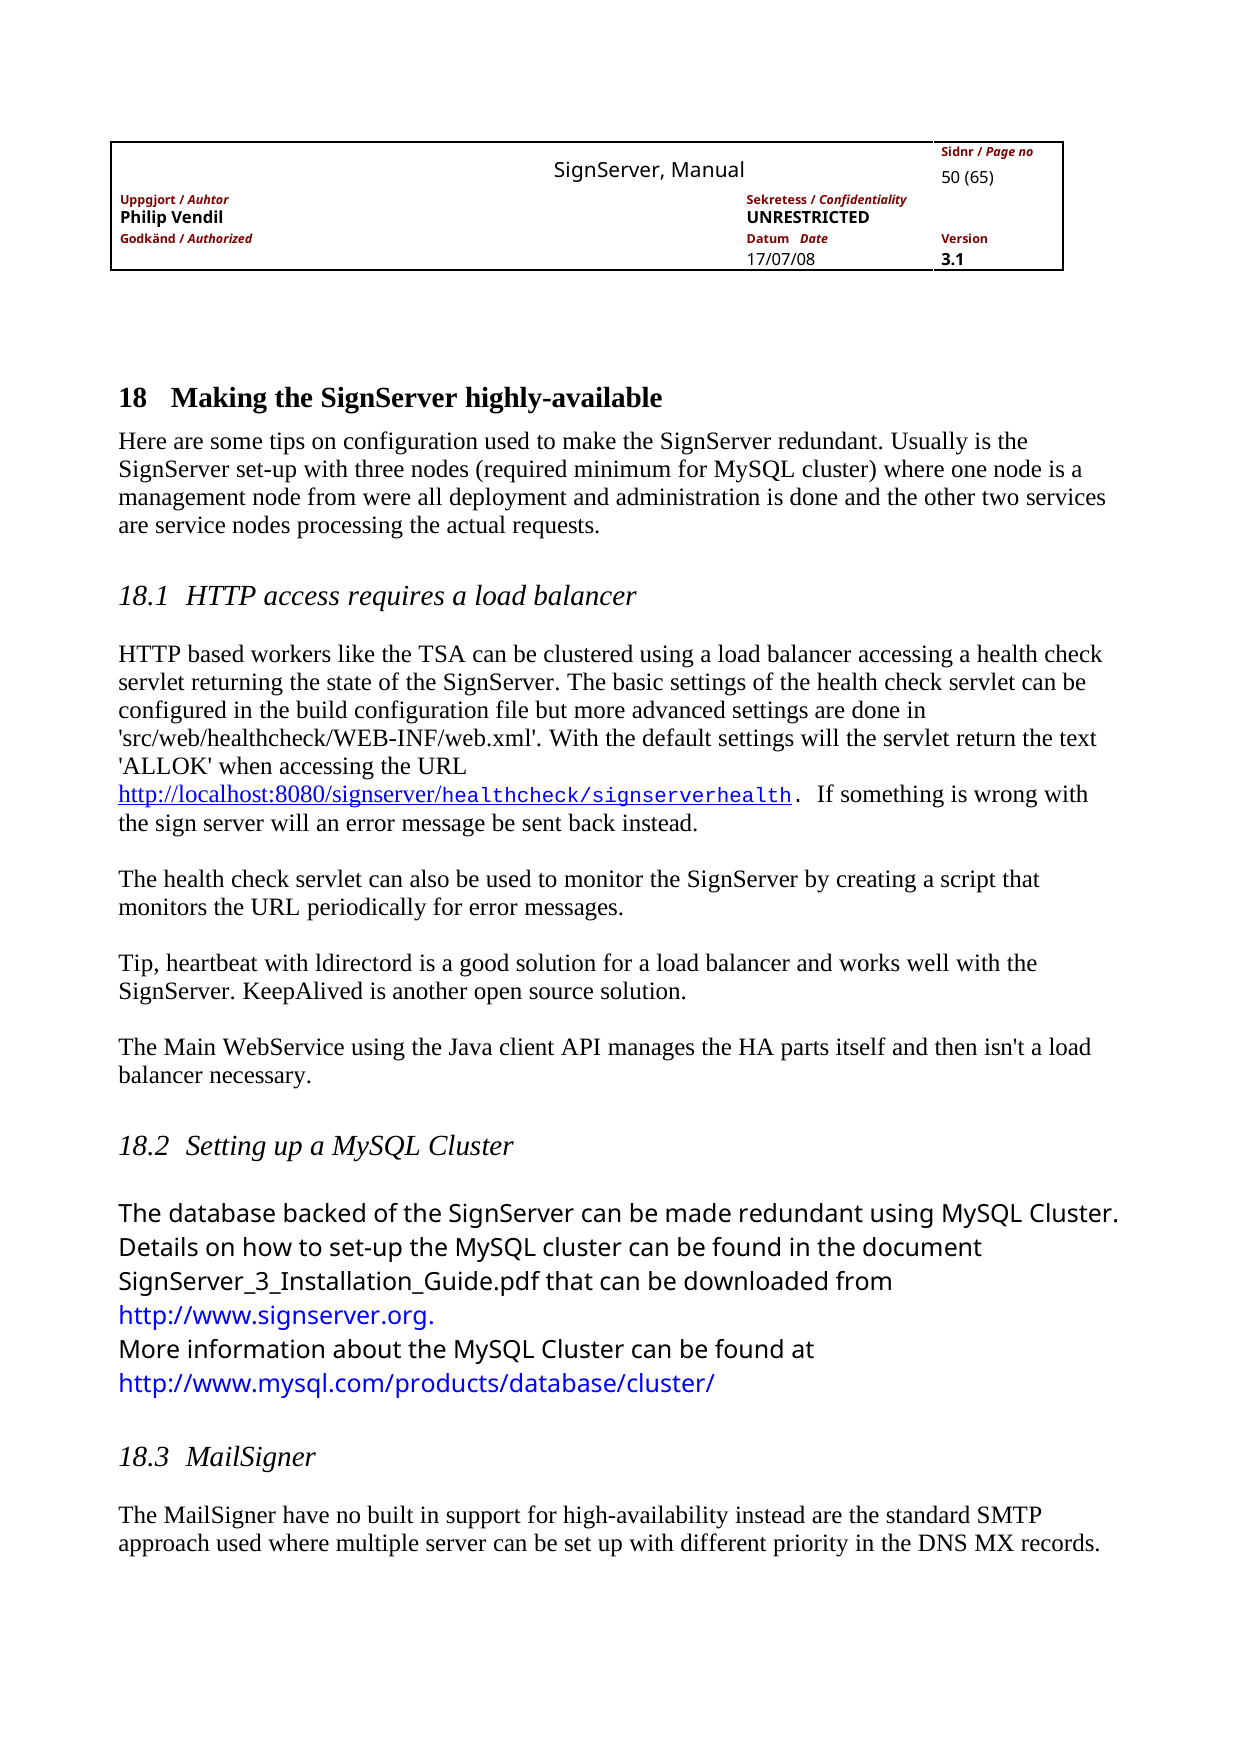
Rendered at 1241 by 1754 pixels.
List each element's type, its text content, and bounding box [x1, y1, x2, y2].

text HTTP based workers like the TSA can be clustered using a load balancer accessing a health check servlet returning the state of the SignServer. The basic settings of the health check servlet can be configured in the build configuration file but more advanced settings are done in 'src/web/healthcheck/WEB-INF/web.xml'. With the default settings will the servlet return the text 'ALLOK' when accessing the URL http://localhost:8080/signserver/healthcheck/signserverhealth. If something is wrong with the sign server will an error message be sent back instead. [118, 640, 1122, 837]
text The Main WebService using the Java client API manages the HA parts itself and then isn't a load balancer necessary. [118, 1033, 1122, 1089]
text The MailSigner have no built in support for high-availability instead are the standard SMTP approach used where multiple server can be set up with different priority in the DNS MX records. [118, 1501, 1122, 1557]
text More information about the MySQL Cluster can be found at [118, 1332, 1122, 1366]
text http://www.mysql.com/products/database/cluster/ [118, 1366, 1122, 1400]
subtitle MailSigner [118, 1441, 1122, 1473]
text The health check servlet can also be used to monitor the SignServer by creating a script that monitors the URL periodically for error messages. [118, 865, 1122, 921]
subtitle HTTP access requires a load balancer [118, 579, 1122, 612]
subtitle Making the SignServer highly-available [118, 382, 1122, 414]
subtitle Setting up a MySQL Cluster [118, 1130, 1122, 1162]
text Here are some tips on configuration used to make the SignServer redundant. Usually is the SignServer set-up with three nodes (required minimum for MySQL cluster) where one node is a management node from were all deployment and administration is done and the other two services are service nodes processing the actual requests. [118, 427, 1122, 539]
text Tip, heartbeat with ldirectord is a good solution for a load balancer and works well with the SignServer. KeepAlived is another open source solution. [118, 949, 1122, 1005]
text The database backed of the SignServer can be made redundant using MySQL Cluster. Details on how to set-up the MySQL cluster can be found in the document SignServer_3_Installation_Guide.pdf that can be downloaded from http://www.signserver.org. [118, 1196, 1122, 1332]
